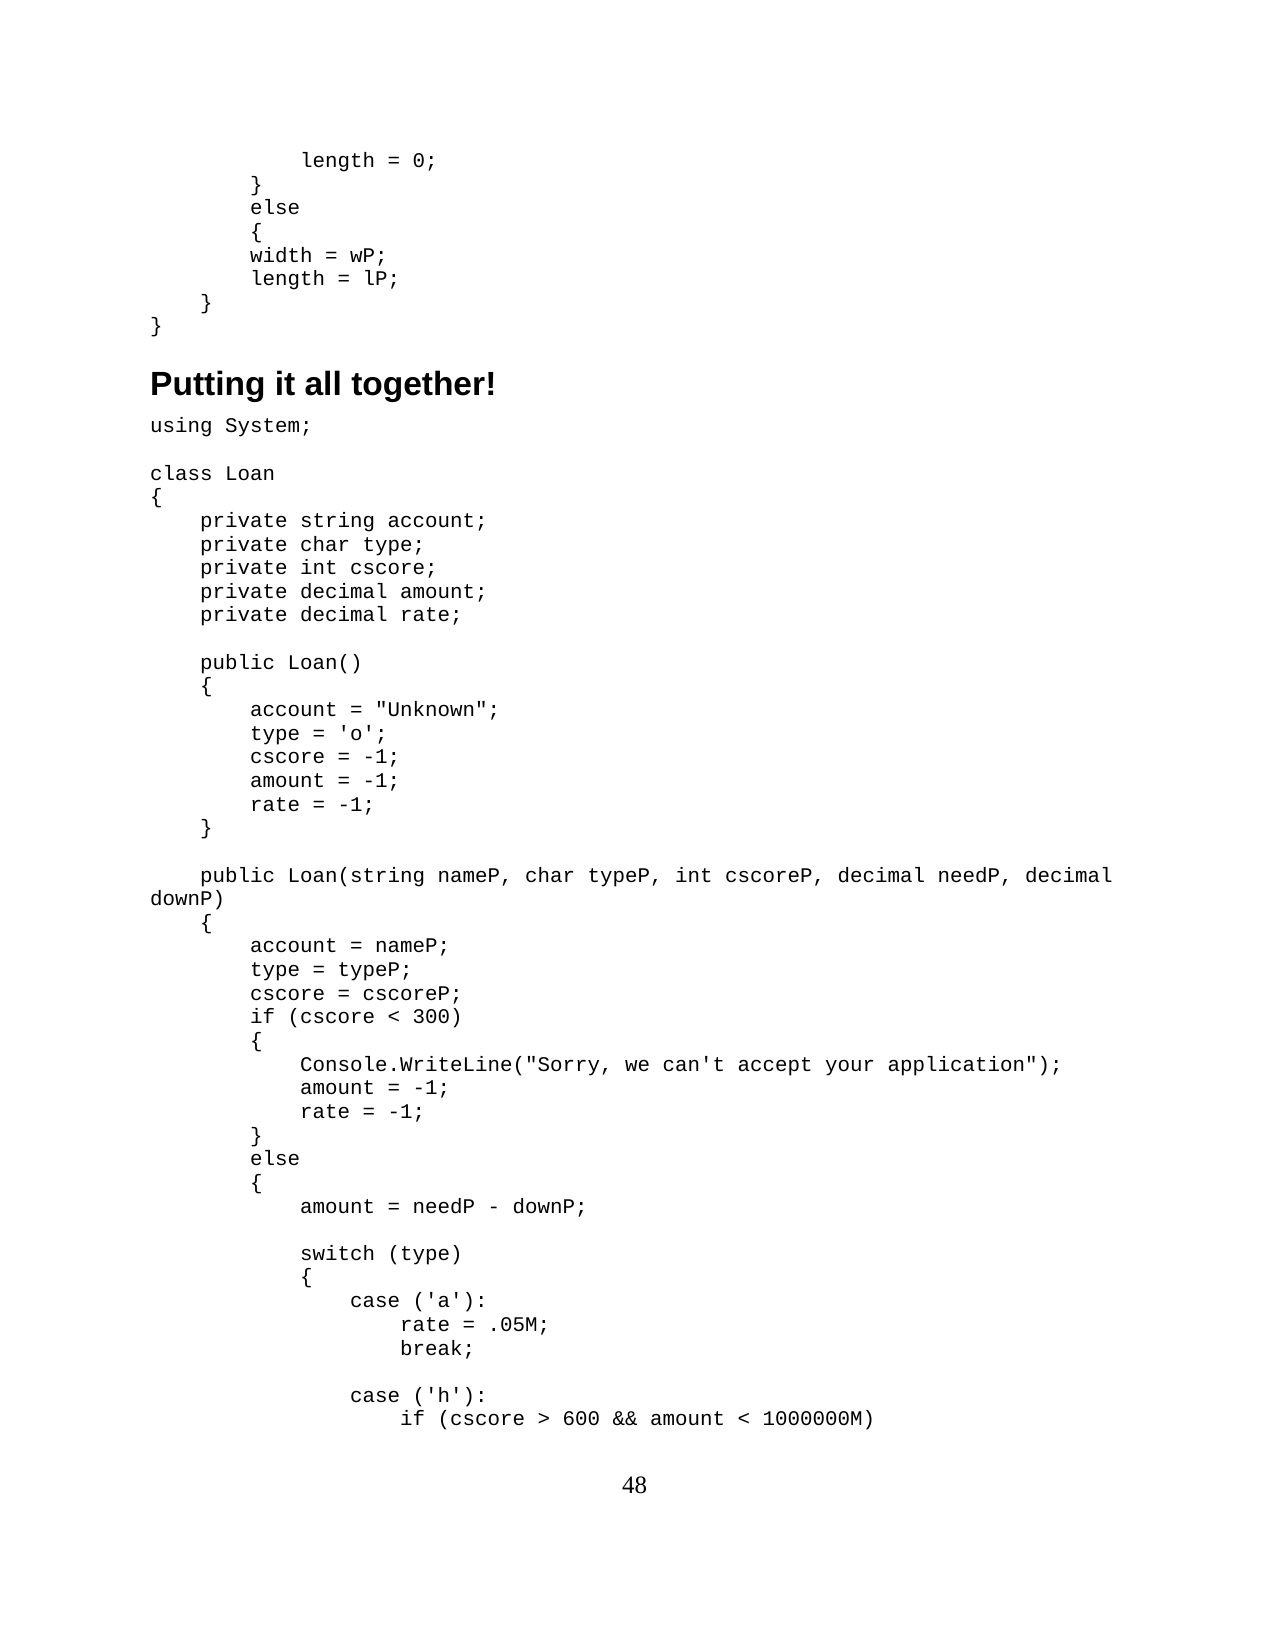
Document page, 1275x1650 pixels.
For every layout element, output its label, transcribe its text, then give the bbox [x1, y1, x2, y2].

text if (cscore < 300) [150, 1006, 1125, 1030]
text } [150, 817, 1125, 841]
text { [150, 675, 1125, 699]
text using System; [150, 415, 1125, 439]
text public Loan(string nameP, char typeP, int cscoreP, decimal needP, decimal downP) [150, 864, 1125, 912]
text public Loan() [150, 652, 1125, 675]
text case ('a'): [150, 1290, 1125, 1314]
text else [150, 1148, 1125, 1172]
text amount = needP - downP; [150, 1196, 1125, 1219]
text type = 'o'; [150, 723, 1125, 746]
text cscore = cscoreP; [150, 983, 1125, 1006]
text cscore = -1; [150, 746, 1125, 770]
text private decimal amount; [150, 581, 1125, 604]
text } [150, 174, 1125, 197]
text { [150, 486, 1125, 510]
text amount = -1; [150, 770, 1125, 794]
text { [150, 1030, 1125, 1054]
text length = lP; [150, 268, 1125, 292]
text Console.WriteLine("Sorry, we can't accept your application"); [150, 1054, 1125, 1077]
text } [150, 292, 1125, 316]
text private int cscore; [150, 557, 1125, 581]
text width = wP; [150, 244, 1125, 268]
text amount = -1; [150, 1077, 1125, 1101]
text } [150, 316, 1125, 339]
text if (cscore > 600 && amount < 1000000M) [150, 1408, 1125, 1432]
text switch (type) [150, 1243, 1125, 1267]
text private string account; [150, 510, 1125, 533]
text } [150, 1125, 1125, 1148]
text case ('h'): [150, 1385, 1125, 1408]
text private char type; [150, 533, 1125, 557]
text { [150, 1172, 1125, 1196]
text { [150, 1267, 1125, 1290]
text { [150, 912, 1125, 936]
text rate = -1; [150, 794, 1125, 817]
text break; [150, 1337, 1125, 1361]
text rate = .05M; [150, 1314, 1125, 1337]
text class Loan [150, 463, 1125, 486]
subtitle Putting it all together! [150, 364, 1125, 403]
text account = "Unknown"; [150, 699, 1125, 723]
text else [150, 197, 1125, 221]
text { [150, 221, 1125, 244]
text rate = -1; [150, 1101, 1125, 1125]
text private decimal rate; [150, 604, 1125, 628]
text account = nameP; [150, 936, 1125, 959]
text type = typeP; [150, 959, 1125, 983]
text length = 0; [150, 150, 1125, 174]
